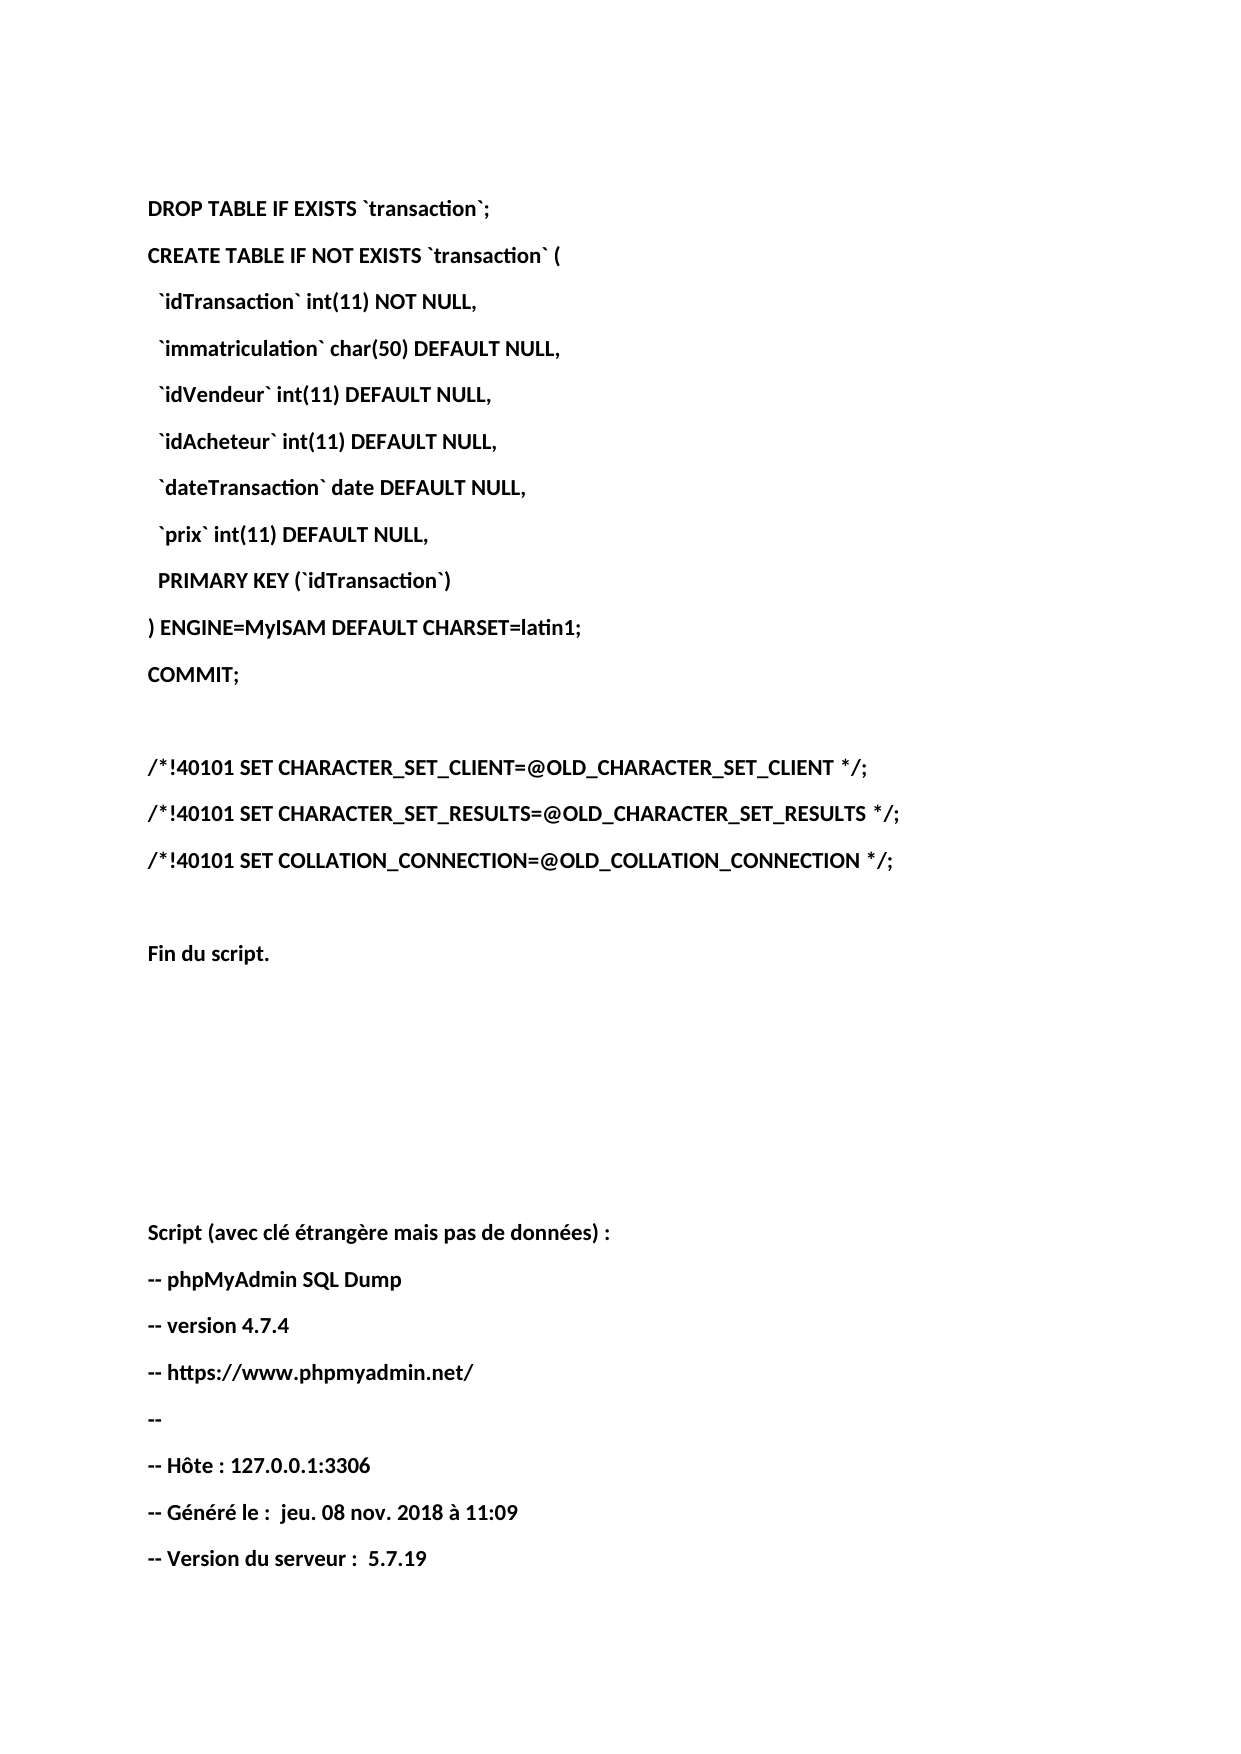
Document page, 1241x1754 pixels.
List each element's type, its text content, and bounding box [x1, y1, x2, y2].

text COMMIT; [148, 660, 1093, 688]
text /*!40101 SET CHARACTER_SET_RESULTS=@OLD_CHARACTER_SET_RESULTS */; [148, 799, 1093, 827]
text -- version 4.7.4 [148, 1312, 1093, 1340]
text ) ENGINE=MyISAM DEFAULT CHARSET=latin1; [148, 613, 1093, 641]
text `idTransaction` int(11) NOT NULL, [148, 287, 1093, 315]
text CREATE TABLE IF NOT EXISTS `transaction` ( [148, 241, 1093, 269]
text DROP TABLE IF EXISTS `transaction`; [148, 194, 1093, 222]
text `idVendeur` int(11) DEFAULT NULL, [148, 380, 1093, 408]
text -- Version du serveur : 5.7.19 [148, 1544, 1093, 1572]
text -- phpMyAdmin SQL Dump [148, 1265, 1093, 1293]
text -- Hôte : 127.0.0.1:3306 [148, 1451, 1093, 1479]
text -- https://www.phpmyadmin.net/ [148, 1358, 1093, 1386]
text /*!40101 SET COLLATION_CONNECTION=@OLD_COLLATION_CONNECTION */; [148, 846, 1093, 874]
text Fin du script. [148, 939, 1093, 967]
text PRIMARY KEY (`idTransaction`) [148, 567, 1093, 595]
text -- [148, 1405, 1093, 1433]
text `prix` int(11) DEFAULT NULL, [148, 520, 1093, 548]
text `immatriculation` char(50) DEFAULT NULL, [148, 334, 1093, 362]
text -- Généré le : jeu. 08 nov. 2018 à 11:09 [148, 1498, 1093, 1526]
text /*!40101 SET CHARACTER_SET_CLIENT=@OLD_CHARACTER_SET_CLIENT */; [148, 753, 1093, 781]
text Script (avec clé étrangère mais pas de données) : [148, 1218, 1093, 1247]
text `idAcheteur` int(11) DEFAULT NULL, [148, 427, 1093, 455]
text `dateTransaction` date DEFAULT NULL, [148, 473, 1093, 502]
